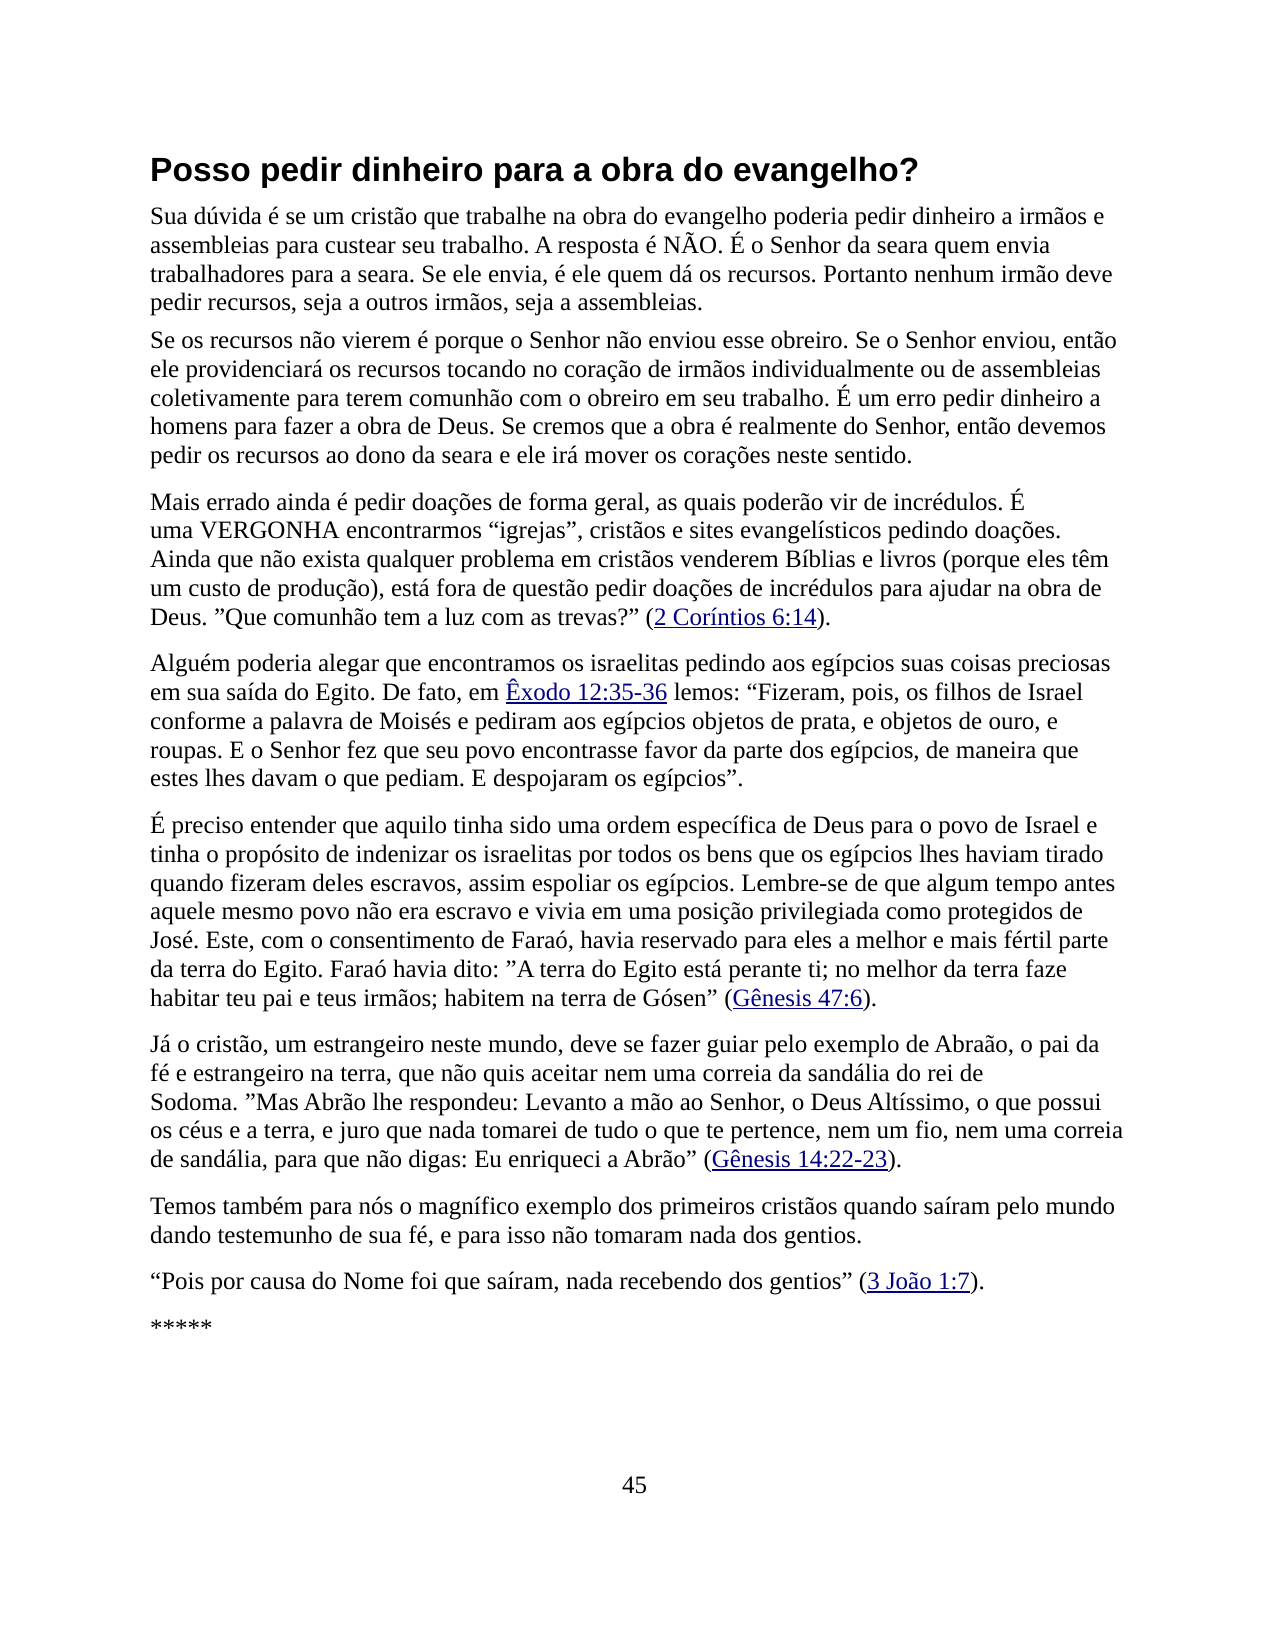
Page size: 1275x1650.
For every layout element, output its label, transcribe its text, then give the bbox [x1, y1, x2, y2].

text Mais errado ainda é pedir doações de forma geral, as quais poderão vir de incrédulos. É uma VERGONHA encontrarmos “igrejas”, cristãos e sites evangelísticos pedindo doações. Ainda que não exista qualquer problema em cristãos venderem Bíblias e livros (porque eles têm um custo de produção), está fora de questão pedir doações de incrédulos para ajudar na obra de Deus. ”Que comunhão tem a luz com as trevas?” (2 Coríntios 6:14). [150, 487, 1125, 631]
text Temos também para nós o magnífico exemplo dos primeiros cristãos quando saíram pelo mundo dando testemunho de sua fé, e para isso não tomaram nada dos gentios. [150, 1191, 1125, 1248]
text “Pois por causa do Nome foi que saíram, nada recebendo dos gentios” (3 João 1:7). [150, 1266, 1125, 1295]
text Alguém poderia alegar que encontramos os israelitas pedindo aos egípcios suas coisas preciosas em sua saída do Egito. De fato, em Êxodo 12:35-36 lemos: “Fizeram, pois, os filhos de Israel conforme a palavra de Moisés e pediram aos egípcios objetos de prata, e objetos de ouro, e roupas. E o Senhor fez que seu povo encontrasse favor da parte dos egípcios, de maneira que estes lhes davam o que pediam. E despojaram os egípcios”. [150, 648, 1125, 792]
text Sua dúvida é se um cristão que trabalhe na obra do evangelho poderia pedir dinheiro a irmãos e assembleias para custear seu trabalho. A resposta é NÃO. É o Senhor da seara quem envia trabalhadores para a seara. Se ele envia, é ele quem dá os recursos. Portanto nenhum irmão deve pedir recursos, seja a outros irmãos, seja a assembleias. [150, 201, 1125, 316]
text Já o cristão, um estrangeiro neste mundo, deve se fazer guiar pelo exemplo de Abraão, o pai da fé e estrangeiro na terra, que não quis aceitar nem uma correia da sandália do rei de Sodoma. ”Mas Abrão lhe respondeu: Levanto a mão ao Senhor, o Deus Altíssimo, o que possui os céus e a terra, e juro que nada tomarei de tudo o que te pertence, nem um fio, nem uma correia de sandália, para que não digas: Eu enriqueci a Abrão” (Gênesis 14:22-23). [150, 1029, 1125, 1173]
subtitle Posso pedir dinheiro para a obra do evangelho? [150, 150, 1125, 189]
text É preciso entender que aquilo tinha sido uma ordem específica de Deus para o povo de Israel e tinha o propósito de indenizar os israelitas por todos os bens que os egípcios lhes haviam tirado quando fizeram deles escravos, assim espoliar os egípcios. Lembre-se de que algum tempo antes aquele mesmo povo não era escravo e vivia em uma posição privilegiada como protegidos de José. Este, com o consentimento de Faraó, havia reservado para eles a melhor e mais fértil parte da terra do Egito. Faraó havia dito: ”A terra do Egito está perante ti; no melhor da terra faze habitar teu pai e teus irmãos; habitem na terra de Gósen” (Gênesis 47:6). [150, 810, 1125, 1011]
text Se os recursos não vierem é porque o Senhor não enviou esse obreiro. Se o Senhor enviou, então ele providenciará os recursos tocando no coração de irmãos individualmente ou de assembleias coletivamente para terem comunhão com o obreiro em seu trabalho. É um erro pedir dinheiro a homens para fazer a obra de Deus. Se cremos que a obra é realmente do Senhor, então devemos pedir os recursos ao dono da seara e ele irá mover os corações neste sentido. [150, 325, 1125, 469]
text ***** [150, 1313, 1125, 1342]
